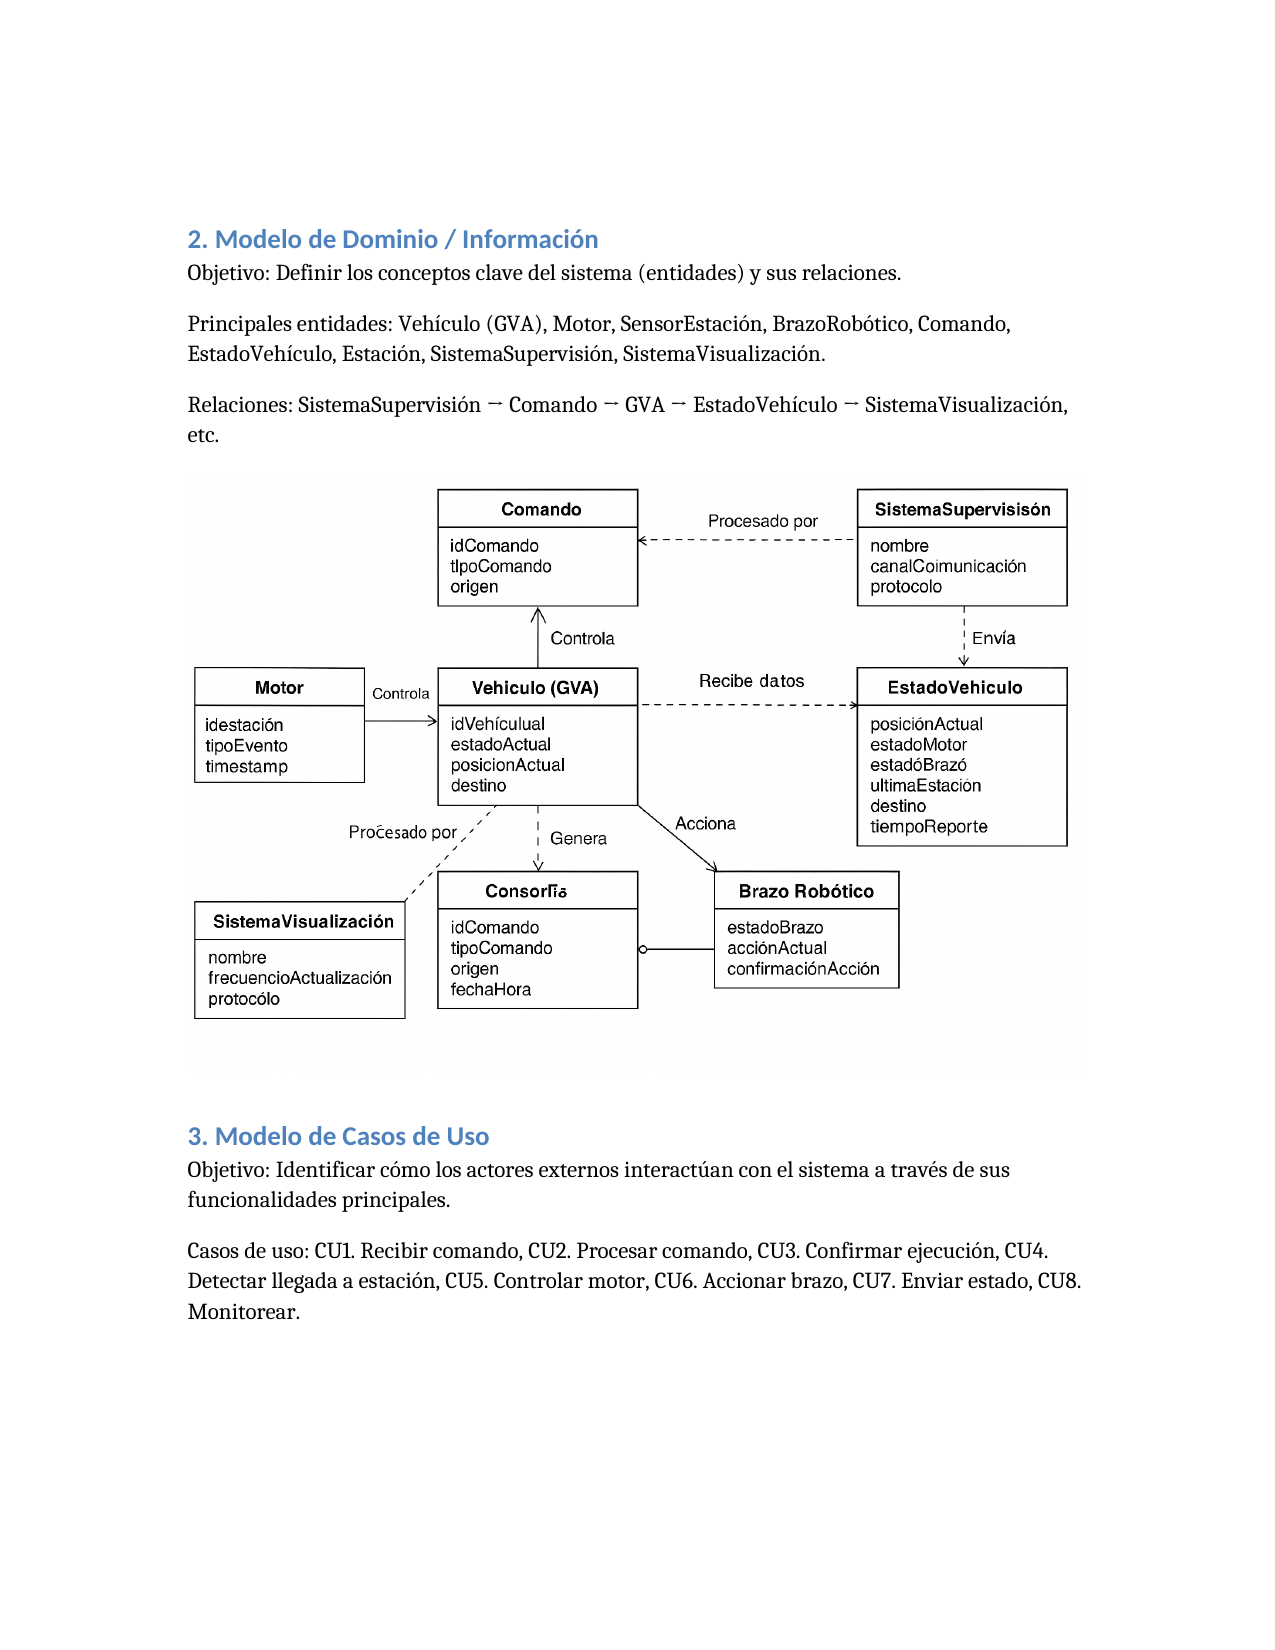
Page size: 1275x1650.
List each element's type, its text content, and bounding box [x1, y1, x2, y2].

subtitle 2. Modelo de Dominio / Información [187, 222, 1087, 255]
text Objetivo: Definir los conceptos clave del sistema (entidades) y sus relaciones. [187, 260, 1087, 286]
text Casos de uso: CU1. Recibir comando, CU2. Procesar comando, CU3. Confirmar ejecución, CU4. Detectar llegada a estación, CU5. Controlar motor, CU6. Accionar brazo, CU7. Enviar estado, CU8. Monitorear. [187, 1238, 1087, 1325]
text Objetivo: Identificar cómo los actores externos interactúan con el sistema a través de sus funcionalidades principales. [187, 1157, 1087, 1213]
text Relaciones: SistemaSupervisión → Comando → GVA → EstadoVehículo → SistemaVisualización, etc. [187, 392, 1087, 449]
text Principales entidades: Vehículo (GVA), Motor, SensorEstación, BrazoRobótico, Comando, EstadoVehículo, Estación, SistemaSupervisión, SistemaVisualización. [187, 311, 1087, 367]
subtitle 3. Modelo de Casos de Uso [187, 1119, 1087, 1152]
